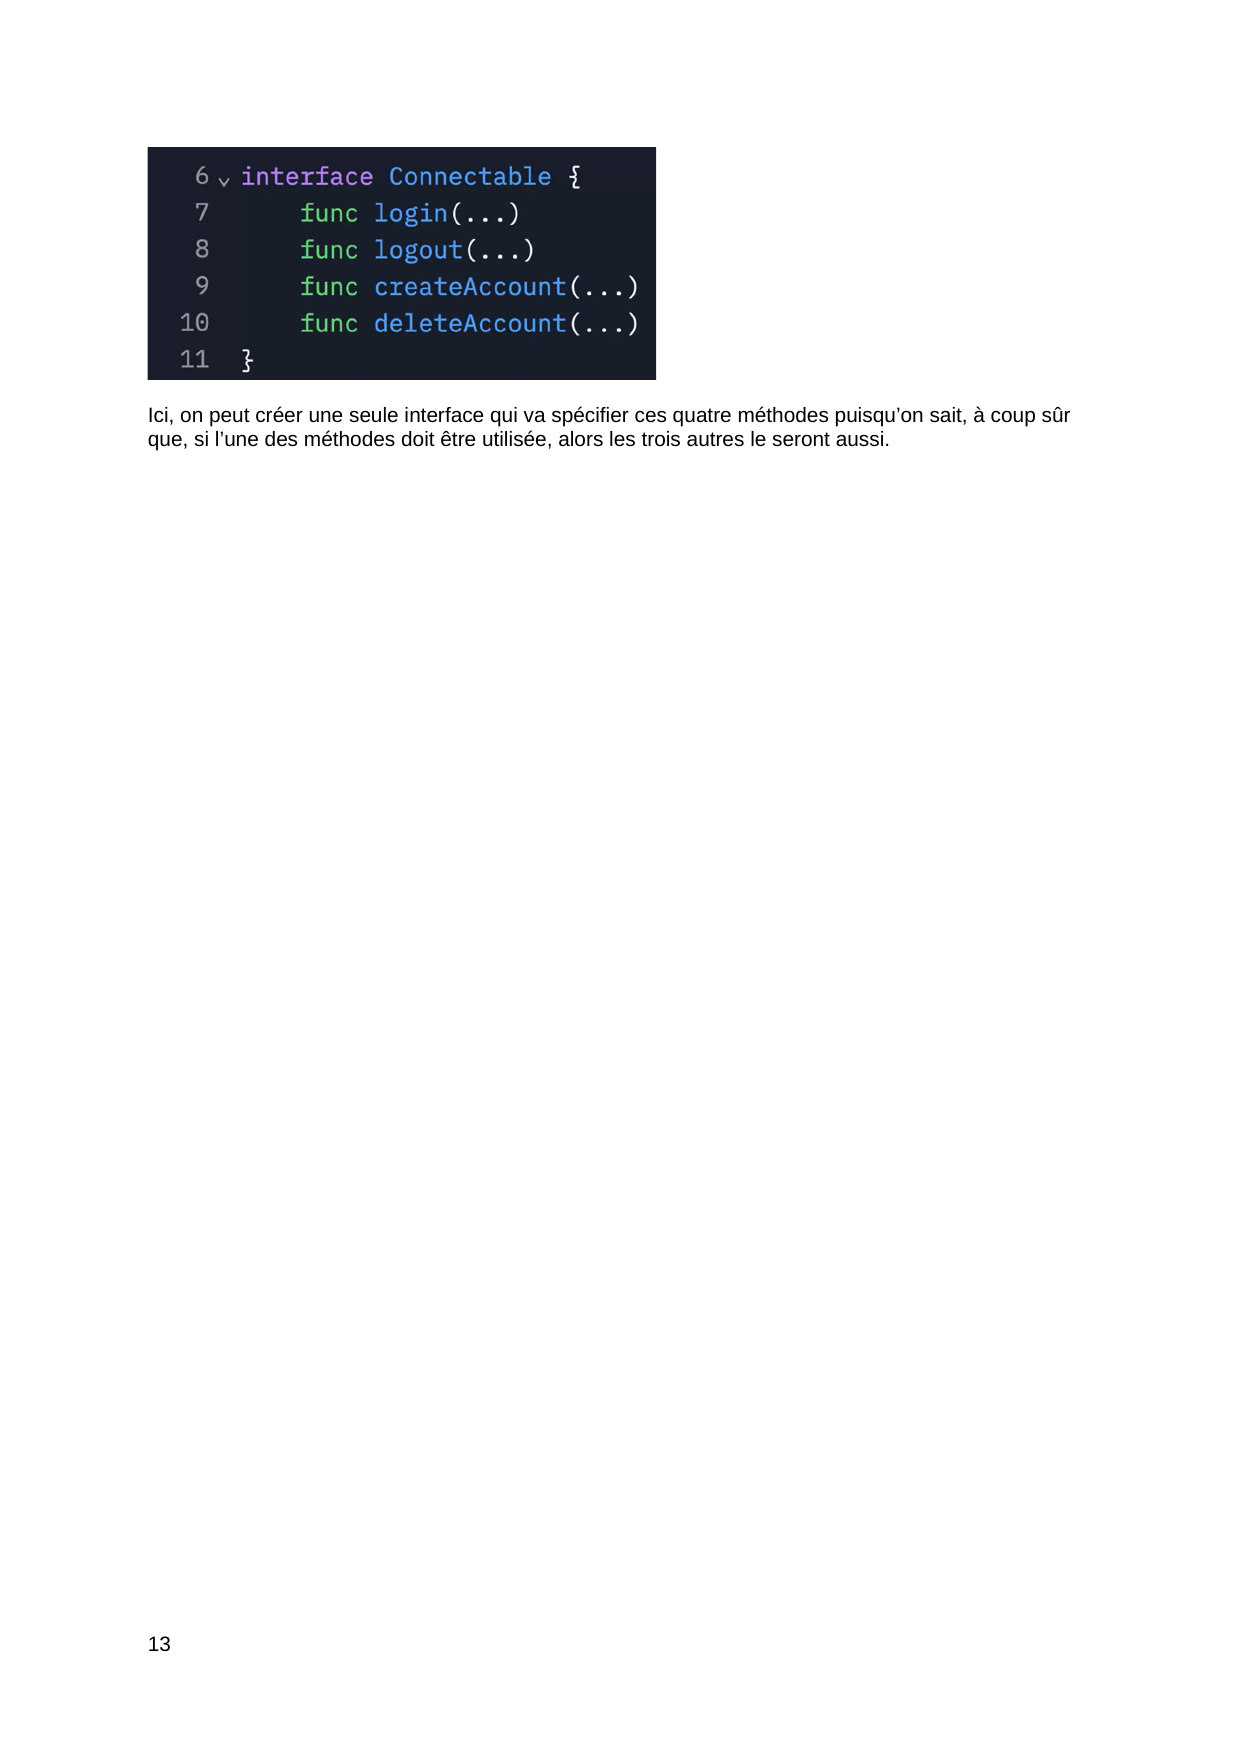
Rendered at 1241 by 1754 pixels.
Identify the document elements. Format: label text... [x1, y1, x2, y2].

picture [147, 147, 657, 380]
text Ici, on peut créer une seule interface qui va spécifier ces quatre méthodes puisqu’on sait, à coup sûr que, si l’une des méthodes doit être utilisée, alors les trois autres le seront aussi. [148, 403, 1093, 451]
